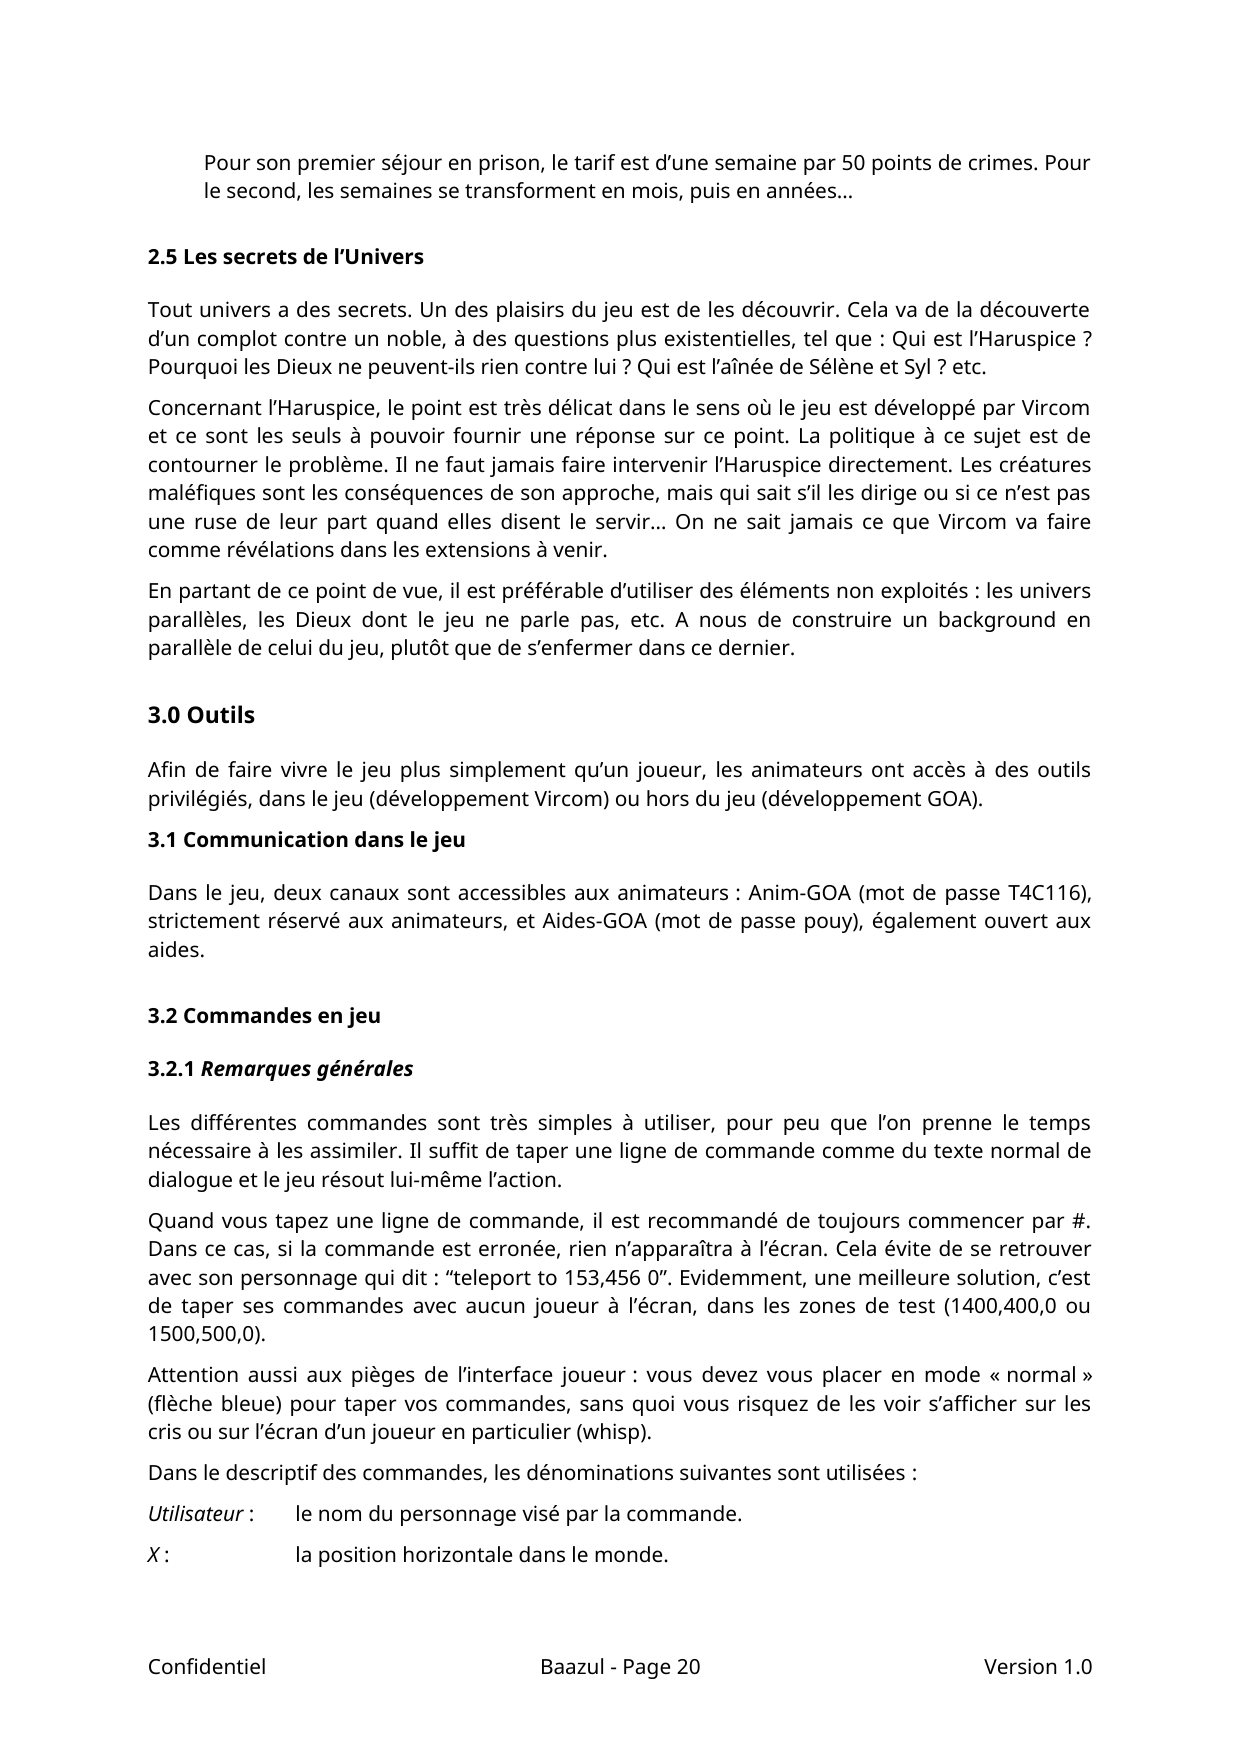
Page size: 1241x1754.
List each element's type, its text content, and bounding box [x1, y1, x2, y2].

subtitle Communication dans le jeu [148, 825, 1093, 853]
text Les différentes commandes sont très simples à utiliser, pour peu que l’on prenne le temps nécessaire à les assimiler. Il suffit de taper une ligne de commande comme du texte normal de dialogue et le jeu résout lui-même l’action. [148, 1108, 1093, 1193]
text Concernant l’Haruspice, le point est très délicat dans le sens où le jeu est développé par Vircom et ce sont les seuls à pouvoir fournir une réponse sur ce point. La politique à ce sujet est de contourner le problème. Il ne faut jamais faire intervenir l’Haruspice directement. Les créatures maléfiques sont les conséquences de son approche, mais qui sait s’il les dirige ou si ce n’est pas une ruse de leur part quand elles disent le servir… On ne sait jamais ce que Vircom va faire comme révélations dans les extensions à venir. [148, 393, 1093, 564]
text Utilisateur : le nom du personnage visé par la commande. [148, 1499, 1093, 1528]
subtitle Outils [148, 699, 1093, 730]
text X : la position horizontale dans le monde. [148, 1540, 1093, 1568]
text Pour son premier séjour en prison, le tarif est d’une semaine par 50 points de crimes. Pour le second, les semaines se transforment en mois, puis en années… [204, 148, 1093, 204]
text Afin de faire vivre le jeu plus simplement qu’un joueur, les animateurs ont accès à des outils privilégiés, dans le jeu (développement Vircom) ou hors du jeu (développement GOA). [148, 755, 1093, 812]
subtitle Commandes en jeu [148, 1001, 1093, 1029]
text Dans le descriptif des commandes, les dénominations suivantes sont utilisées : [148, 1458, 1093, 1487]
text Tout univers a des secrets. Un des plaisirs du jeu est de les découvrir. Cela va de la découverte d’un complot contre un noble, à des questions plus existentielles, tel que : Qui est l’Haruspice ? Pourquoi les Dieux ne peuvent-ils rien contre lui ? Qui est l’aînée de Sélène et Syl ? etc. [148, 295, 1093, 381]
text En partant de ce point de vue, il est préférable d’utiliser des éléments non exploités : les univers parallèles, les Dieux dont le jeu ne parle pas, etc. A nous de construire un background en parallèle de celui du jeu, plutôt que de s’enfermer dans ce dernier. [148, 576, 1093, 662]
text Dans le jeu, deux canaux sont accessibles aux animateurs : Anim-GOA (mot de passe T4C116), strictement réservé aux animateurs, et Aides-GOA (mot de passe pouy), également ouvert aux aides. [148, 878, 1093, 963]
text Quand vous tapez une ligne de commande, il est recommandé de toujours commencer par #. Dans ce cas, si la commande est erronée, rien n’apparaîtra à l’écran. Cela évite de se retrouver avec son personnage qui dit : “teleport to 153,456 0”. Evidemment, une meilleure solution, c’est de taper ses commandes avec aucun joueur à l’écran, dans les zones de test (1400,400,0 ou 1500,500,0). [148, 1206, 1093, 1348]
subtitle Les secrets de l’Univers [148, 242, 1093, 270]
text Attention aussi aux pièges de l’interface joueur : vous devez vous placer en mode « normal » (flèche bleue) pour taper vos commandes, sans quoi vous risquez de les voir s’afficher sur les cris ou sur l’écran d’un joueur en particulier (whisp). [148, 1360, 1093, 1446]
subtitle Remarques générales [148, 1054, 1093, 1083]
